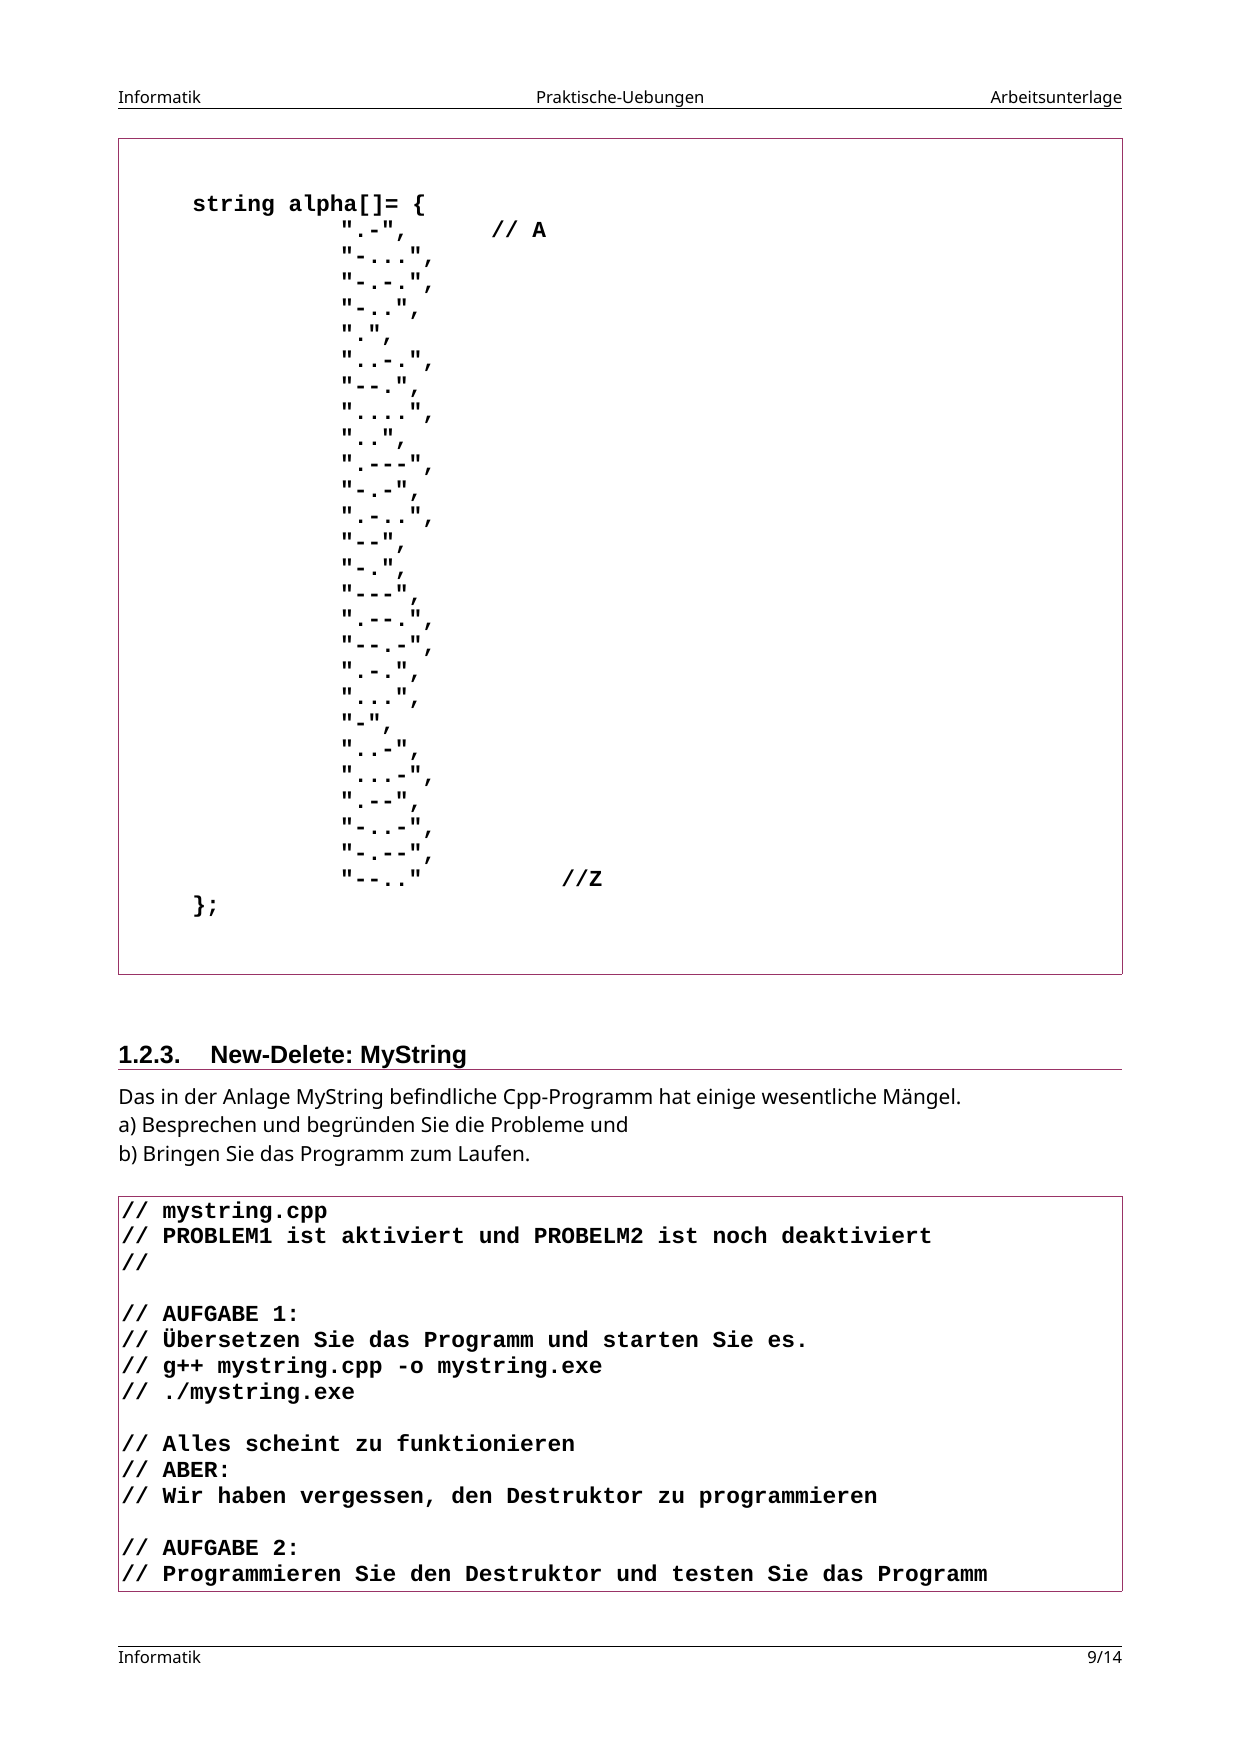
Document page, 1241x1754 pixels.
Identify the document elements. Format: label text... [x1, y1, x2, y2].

text "---", [119, 579, 1122, 605]
text "--.", [119, 371, 1122, 397]
text "-..", [119, 293, 1122, 319]
text "...", [119, 683, 1122, 708]
text "-.--", [119, 838, 1122, 864]
text "-..-", [119, 812, 1122, 838]
subtitle New-Delete: MyString [118, 1040, 1122, 1069]
text "..-", [119, 734, 1122, 760]
text // Wir haben vergessen, den Destruktor zu programmieren [119, 1481, 1122, 1507]
text "-", [119, 708, 1122, 734]
text "-.-", [119, 475, 1122, 501]
text // ABER: [119, 1455, 1122, 1481]
text // Alles scheint zu funktionieren [119, 1429, 1122, 1455]
text ".-..", [119, 501, 1122, 527]
text "..", [119, 423, 1122, 449]
text // g++ mystring.cpp -o mystring.exe [119, 1352, 1122, 1377]
text // AUFGABE 1: [119, 1300, 1122, 1326]
text // ./mystring.exe [119, 1377, 1122, 1403]
text "..-.", [119, 345, 1122, 371]
text string alpha[]= { [119, 190, 1122, 216]
text "--", [119, 527, 1122, 553]
text "...-", [119, 760, 1122, 786]
text // Programmieren Sie den Destruktor und testen Sie das Programm [119, 1559, 1122, 1591]
text // [119, 1248, 1122, 1274]
text // mystring.cpp [119, 1197, 1122, 1222]
text }; [119, 890, 1122, 916]
text Das in der Anlage MyString befindliche Cpp-Programm hat einige wesentliche Mängel. [118, 1082, 1122, 1111]
text "-.-.", [119, 268, 1122, 293]
text // Übersetzen Sie das Programm und starten Sie es. [119, 1326, 1122, 1352]
text ".--", [119, 786, 1122, 812]
text a) Besprechen und begründen Sie die Probleme und [118, 1111, 1122, 1139]
text b) Bringen Sie das Programm zum Laufen. [118, 1139, 1122, 1167]
text ".---", [119, 449, 1122, 475]
text ".", [119, 319, 1122, 345]
text ".-.", [119, 657, 1122, 683]
text "--.." //Z [119, 864, 1122, 890]
text "-...", [119, 242, 1122, 268]
text "--.-", [119, 631, 1122, 657]
text "-.", [119, 553, 1122, 579]
text // PROBLEM1 ist aktiviert und PROBELM2 ist noch deaktiviert [119, 1222, 1122, 1248]
text "....", [119, 397, 1122, 423]
text // AUFGABE 2: [119, 1533, 1122, 1559]
text ".--.", [119, 605, 1122, 631]
text ".-", // A [119, 216, 1122, 242]
